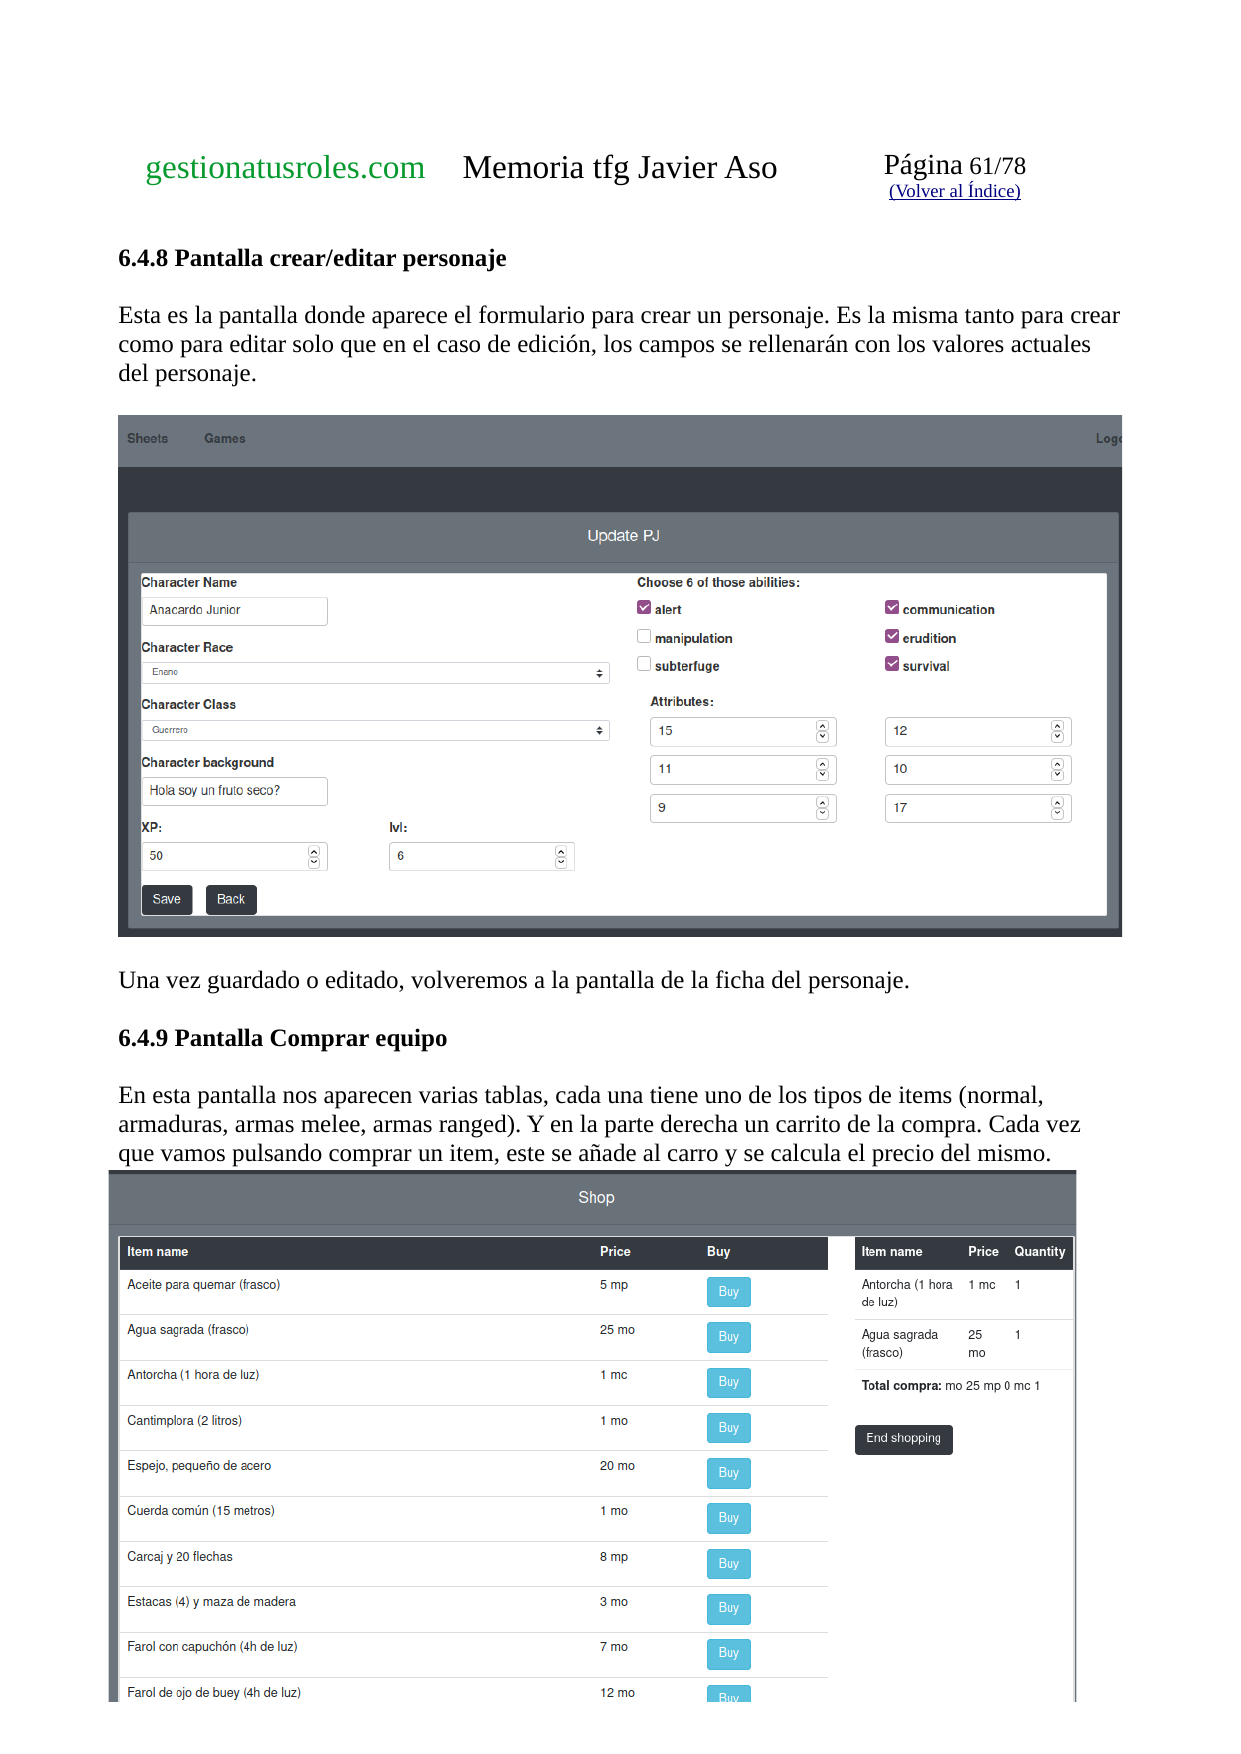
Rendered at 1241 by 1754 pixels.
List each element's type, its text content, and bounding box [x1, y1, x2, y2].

text En esta pantalla nos aparecen varias tablas, cada una tiene uno de los tipos de items (normal, armaduras, armas melee, armas ranged). Y en la parte derecha un carrito de la compra. Cada vez que vamos pulsando comprar un item, este se añade al carro y se calcula el precio del mismo. [118, 1081, 1122, 1167]
table_header Página 61/78 (Volver al Índice) [788, 118, 1122, 214]
picture [108, 1170, 1077, 1702]
table_header gestionatusroles.com [118, 118, 453, 214]
table_header Memoria tfg Javier Aso [453, 118, 787, 214]
picture [118, 415, 1123, 937]
text 6.4.8 Pantalla crear/editar personaje [118, 243, 1122, 271]
text Una vez guardado o editado, volveremos a la pantalla de la ficha del personaje. [118, 966, 1122, 994]
text Esta es la pantalla donde aparece el formulario para crear un personaje. Es la misma tanto para crear como para editar solo que en el caso de edición, los campos se rellenarán con los valores actuales del personaje. [118, 300, 1122, 386]
text 6.4.9 Pantalla Comprar equipo [118, 1023, 1122, 1052]
